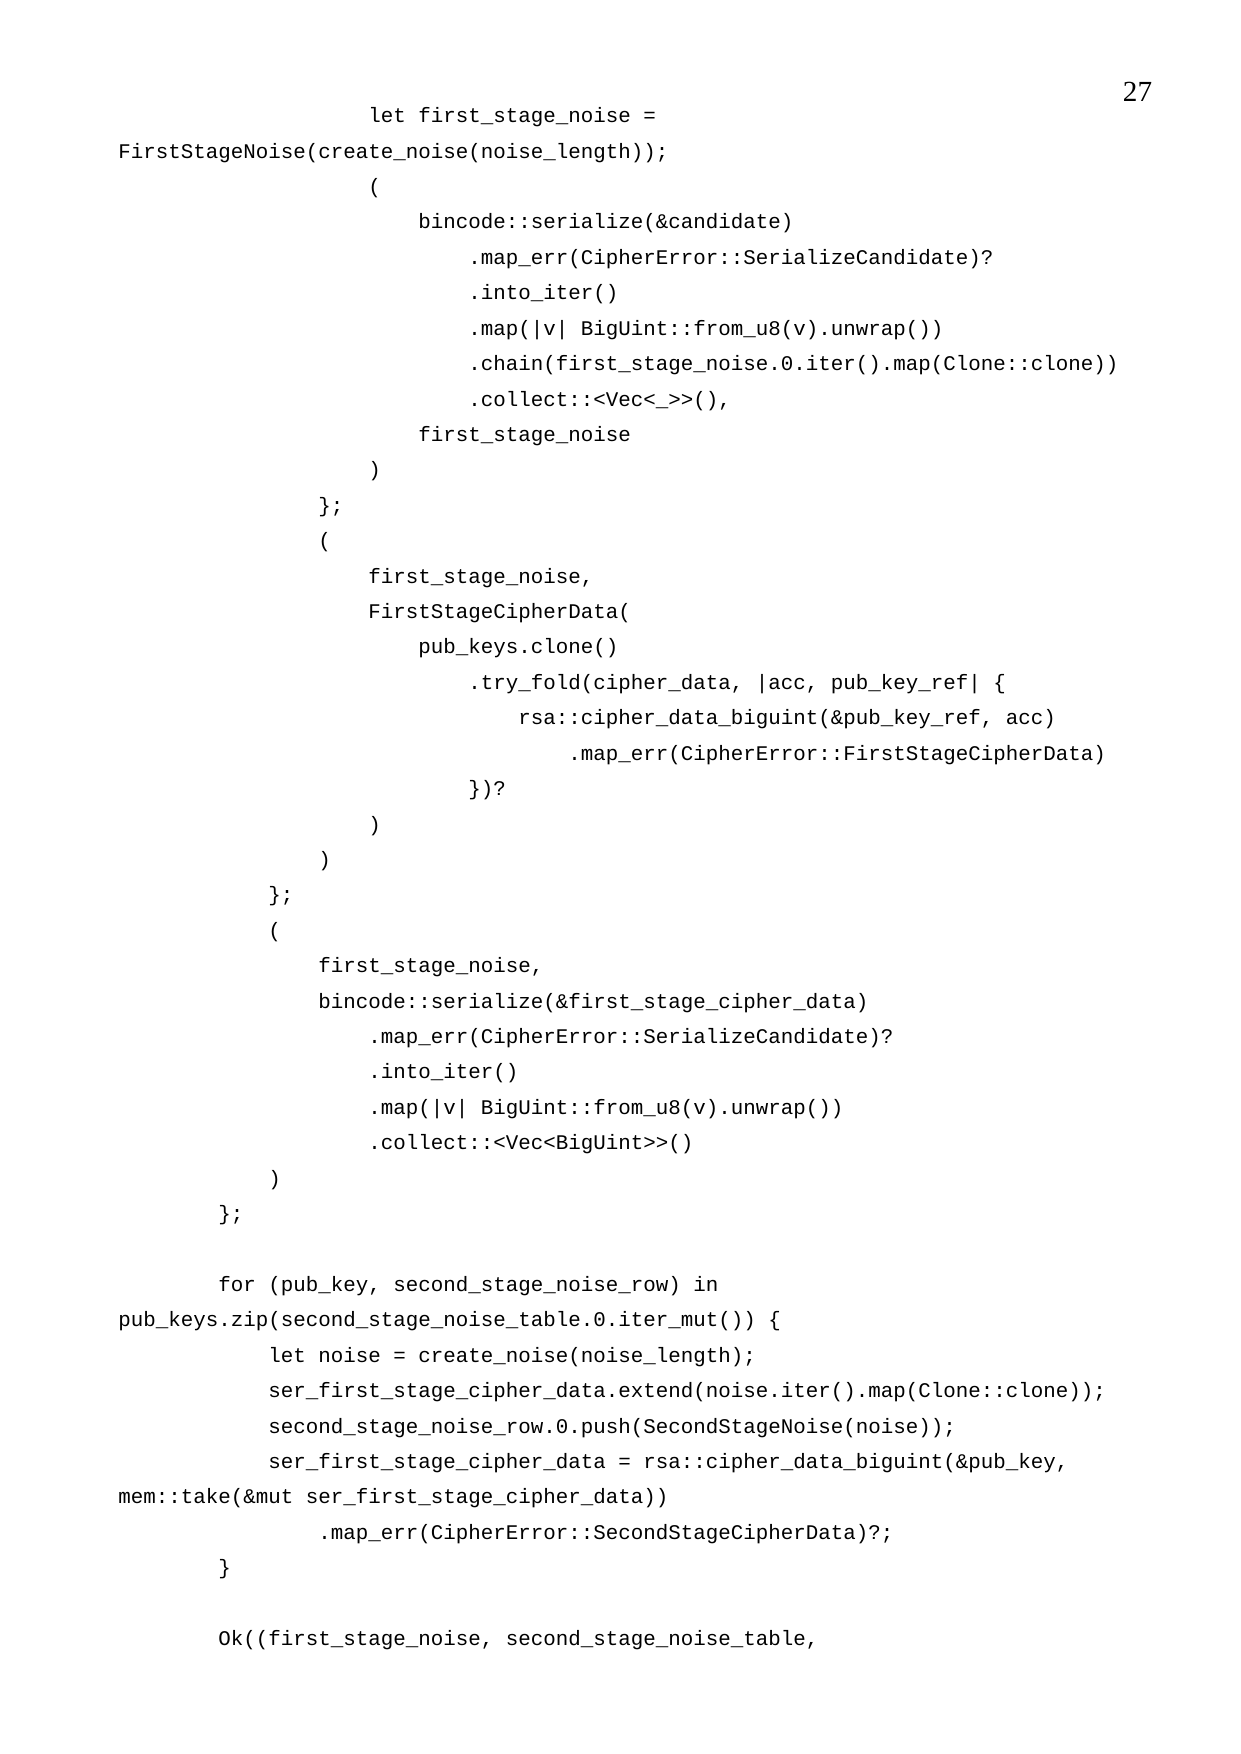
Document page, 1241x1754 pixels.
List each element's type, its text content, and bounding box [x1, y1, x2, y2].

text bincode::serialize(&candidate) [118, 211, 1122, 235]
text .map_err(CipherError::SecondStageCipherData)?; [118, 1522, 1122, 1546]
text rsa::cipher_data_biguint(&pub_key_ref, acc) [118, 707, 1122, 731]
text .map_err(CipherError::SerializeCandidate)? [118, 1026, 1122, 1050]
text } [118, 1557, 1122, 1581]
text .chain(first_stage_noise.0.iter().map(Clone::clone)) [118, 353, 1122, 377]
text ) [118, 813, 1122, 837]
text .map_err(CipherError::SerializeCandidate)? [118, 247, 1122, 271]
text ) [118, 849, 1122, 873]
text first_stage_noise [118, 424, 1122, 448]
text .map(|v| BigUint::from_u8(v).unwrap()) [118, 1097, 1122, 1121]
text }; [118, 1203, 1122, 1227]
text ) [118, 459, 1122, 483]
text .collect::<Vec<BigUint>>() [118, 1132, 1122, 1156]
text first_stage_noise, [118, 566, 1122, 589]
text ( [118, 530, 1122, 554]
text first_stage_noise, [118, 955, 1122, 979]
text second_stage_noise_row.0.push(SecondStageNoise(noise)); [118, 1416, 1122, 1439]
text .collect::<Vec<_>>(), [118, 388, 1122, 412]
text let first_stage_noise = FirstStageNoise(create_noise(noise_length)); [118, 105, 1122, 164]
text FirstStageCipherData( [118, 601, 1122, 625]
text ser_first_stage_cipher_data = rsa::cipher_data_biguint(&pub_key, mem::take(&mut ser_first_stage_cipher_data)) [118, 1451, 1122, 1510]
text .try_fold(cipher_data, |acc, pub_key_ref| { [118, 672, 1122, 696]
text ( [118, 176, 1122, 200]
text .map_err(CipherError::FirstStageCipherData) [118, 743, 1122, 766]
text ( [118, 920, 1122, 943]
text let noise = create_noise(noise_length); [118, 1345, 1122, 1368]
text .into_iter() [118, 282, 1122, 306]
text bincode::serialize(&first_stage_cipher_data) [118, 991, 1122, 1014]
text .map(|v| BigUint::from_u8(v).unwrap()) [118, 318, 1122, 341]
text })? [118, 778, 1122, 802]
text ) [118, 1168, 1122, 1191]
text }; [118, 495, 1122, 518]
text }; [118, 884, 1122, 908]
text for (pub_key, second_stage_noise_row) in pub_keys.zip(second_stage_noise_table.0.iter_mut()) { [118, 1274, 1122, 1333]
text pub_keys.clone() [118, 636, 1122, 660]
text .into_iter() [118, 1061, 1122, 1085]
text ser_first_stage_cipher_data.extend(noise.iter().map(Clone::clone)); [118, 1380, 1122, 1404]
text Ok((first_stage_noise, second_stage_noise_table, [118, 1628, 1122, 1652]
